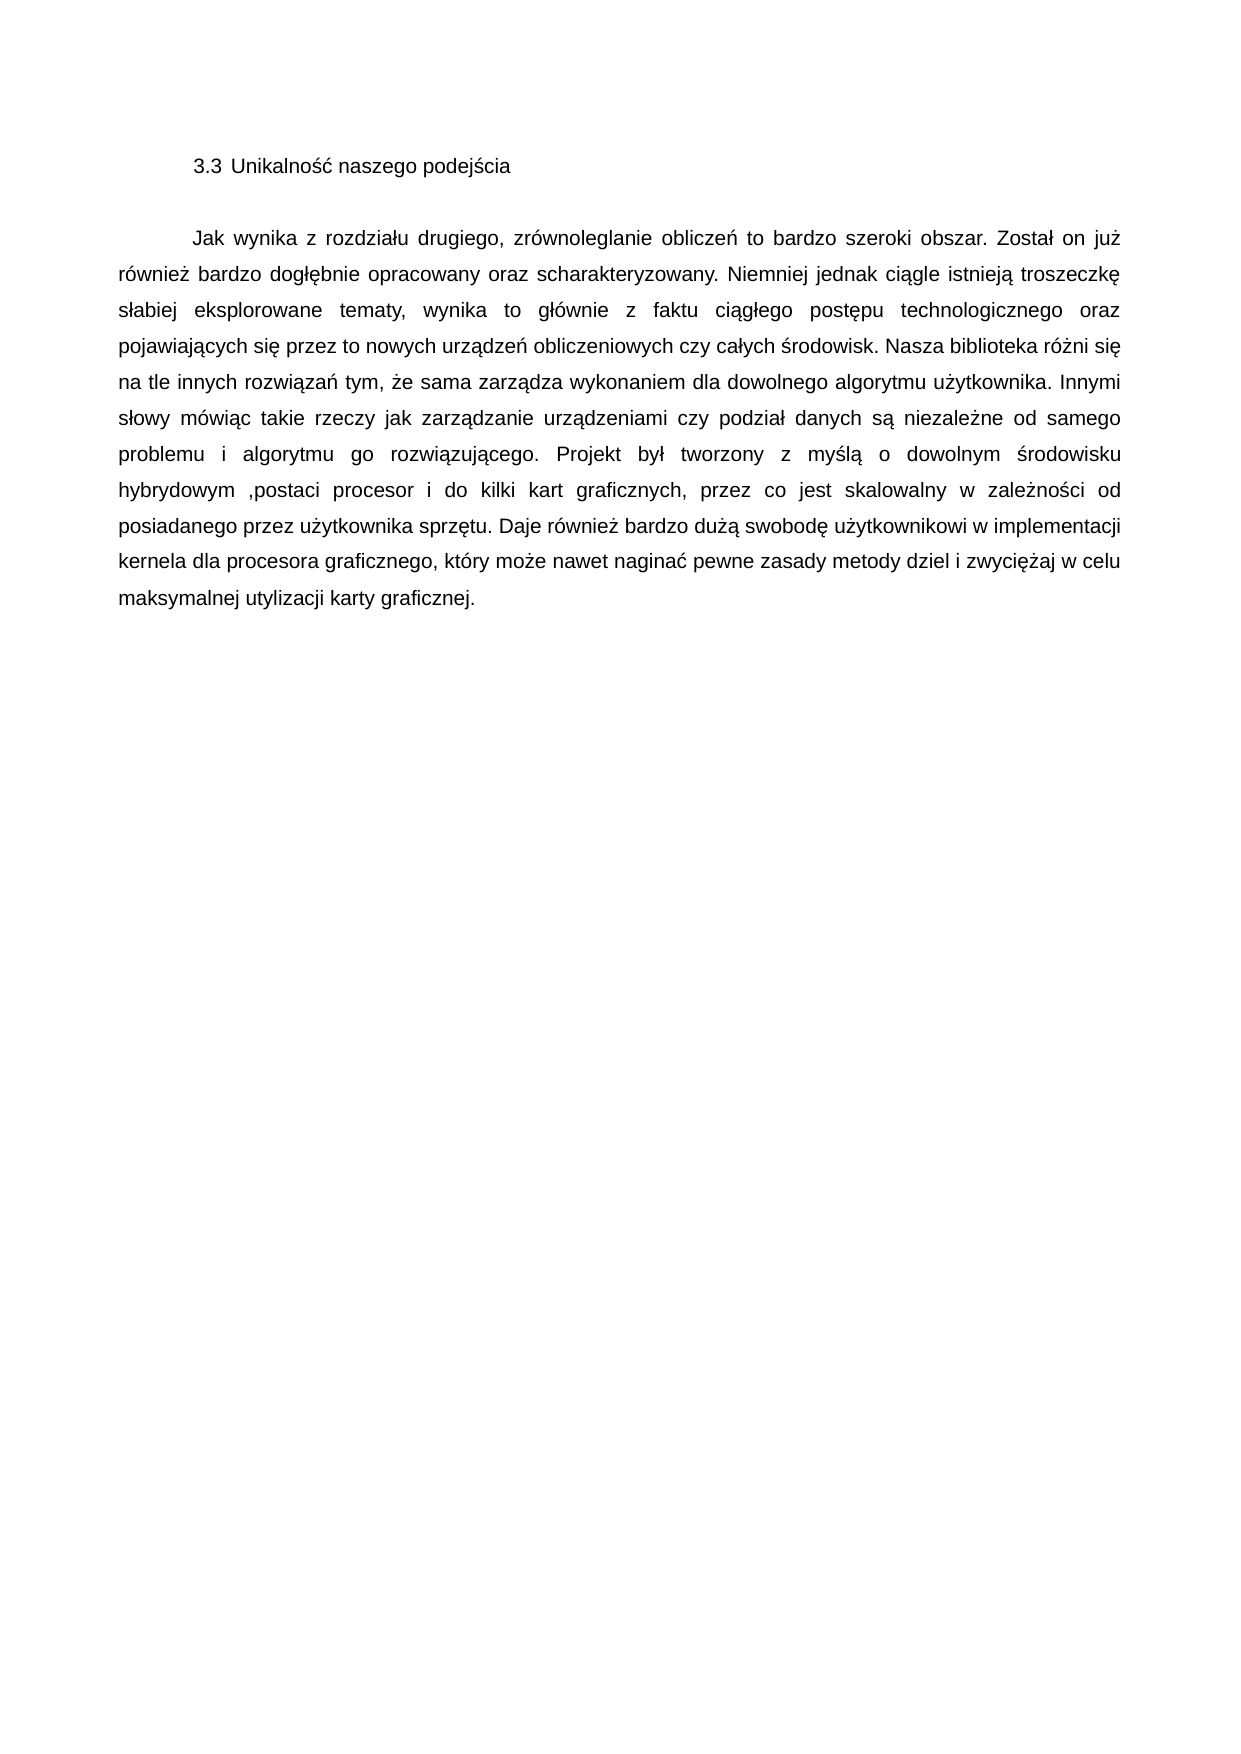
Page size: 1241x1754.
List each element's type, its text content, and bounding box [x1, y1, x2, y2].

list Unikalność naszego podejścia [193, 154, 1122, 178]
text Jak wynika z rozdziału drugiego, zrównoleglanie obliczeń to bardzo szeroki obszar. Został on już również bardzo dogłębnie opracowany oraz scharakteryzowany. Niemniej jednak ciągle istnieją troszeczkę słabiej eksplorowane tematy, wynika to głównie z faktu ciągłego postępu technologicznego oraz pojawiających się przez to nowych urządzeń obliczeniowych czy całych środowisk. Nasza biblioteka różni się na tle innych rozwiązań tym, że sama zarządza wykonaniem dla dowolnego algorytmu użytkownika. Innymi słowy mówiąc takie rzeczy jak zarządzanie urządzeniami czy podział danych są niezależne od samego problemu i algorytmu go rozwiązującego. Projekt był tworzony z myślą o dowolnym środowisku hybrydowym ,postaci procesor i do kilki kart graficznych, przez co jest skalowalny w zależności od posiadanego przez użytkownika sprzętu. Daje również bardzo dużą swobodę użytkownikowi w implementacji kernela dla procesora graficznego, który może nawet naginać pewne zasady metody dziel i zwyciężaj w celu maksymalnej utylizacji karty graficznej. [118, 226, 1122, 609]
